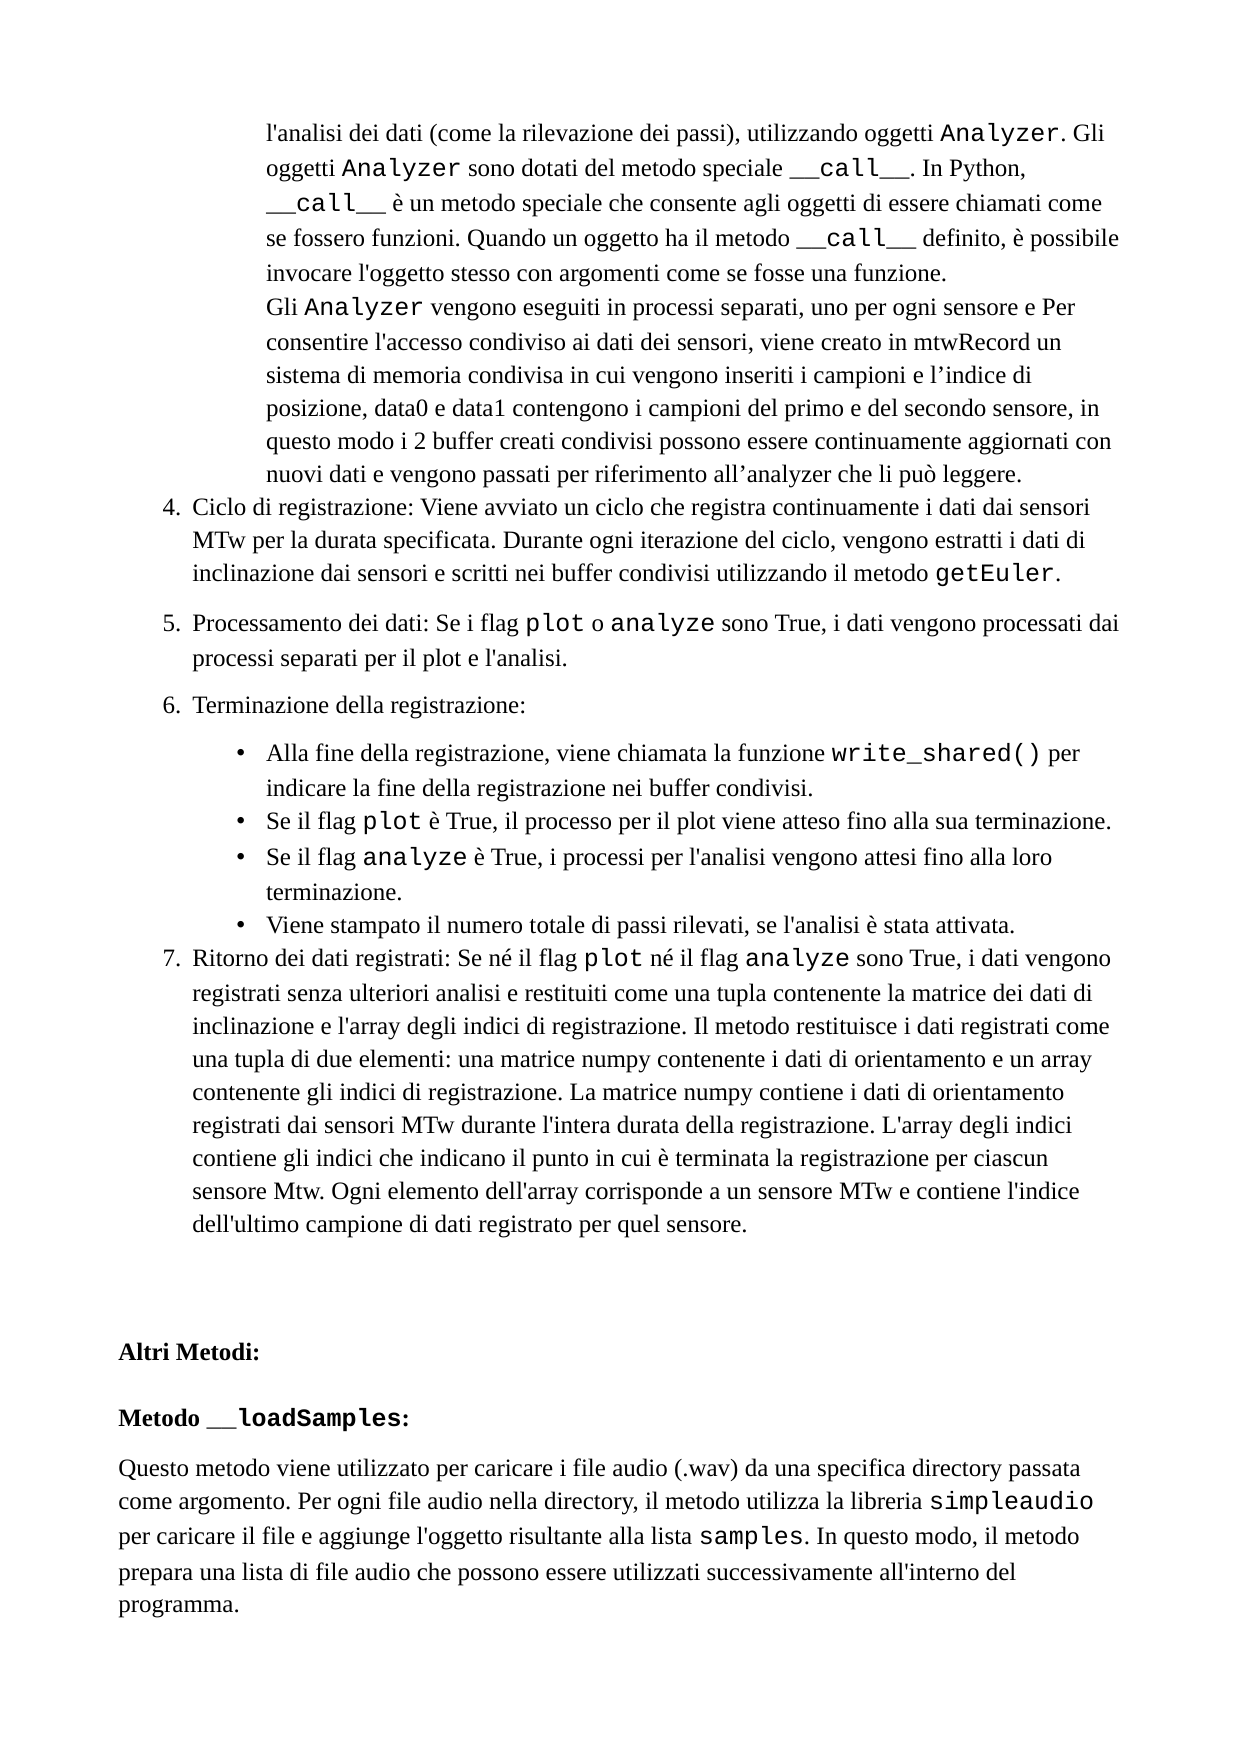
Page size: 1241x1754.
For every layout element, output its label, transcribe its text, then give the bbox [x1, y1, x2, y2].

list Viene stampato il numero totale di passi rilevati, se l'analisi è stata attivata. [236, 910, 1122, 938]
list Terminazione della registrazione: [162, 691, 1122, 719]
list Ritorno dei dati registrati: Se né il flag plot né il flag analyze sono True, i dati vengono registrati senza ulteriori analisi e restituiti come una tupla contenente la matrice dei dati di inclinazione e l'array degli indici di registrazione. Il metodo restituisce i dati registrati come una tupla di due elementi: una matrice numpy contenente i dati di orientamento e un array contenente gli indici di registrazione. La matrice numpy contiene i dati di orientamento registrati dai sensori MTw durante l'intera durata della registrazione. L'array degli indici contiene gli indici che indicano il punto in cui è terminata la registrazione per ciascun sensore Mtw. Ogni elemento dell'array corrisponde a un sensore MTw e contiene l'indice dell'ultimo campione di dati registrato per quel sensore. [162, 943, 1122, 1238]
list Se il flag plot è True, il processo per il plot viene atteso fino alla sua terminazione. [236, 806, 1122, 837]
text Altri Metodi: [118, 1337, 1122, 1366]
list Processamento dei dati: Se i flag plot o analyze sono True, i dati vengono processati dai processi separati per il plot e l'analisi. [162, 608, 1122, 672]
list Se il flag analyze è True, i processi per l'analisi vengono attesi fino alla loro terminazione. [236, 842, 1122, 906]
text Metodo __loadSamples: [118, 1403, 1122, 1434]
list Alla fine della registrazione, viene chiamata la funzione write_shared() per indicare la fine della registrazione nei buffer condivisi. [236, 738, 1122, 802]
text Questo metodo viene utilizzato per caricare i file audio (.wav) da una specifica directory passata come argomento. Per ogni file audio nella directory, il metodo utilizza la libreria simpleaudio per caricare il file e aggiunge l'oggetto risultante alla lista samples. In questo modo, il metodo prepara una lista di file audio che possono essere utilizzati successivamente all'interno del programma. [118, 1453, 1122, 1618]
list Ciclo di registrazione: Viene avviato un ciclo che registra continuamente i dati dai sensori MTw per la durata specificata. Durante ogni iterazione del ciclo, vengono estratti i dati di inclinazione dai sensori e scritti nei buffer condivisi utilizzando il metodo getEuler. [162, 492, 1122, 589]
list l'analisi dei dati (come la rilevazione dei passi), utilizzando oggetti Analyzer. Gli oggetti Analyzer sono dotati del metodo speciale __call__. In Python, __call__ è un metodo speciale che consente agli oggetti di essere chiamati come se fossero funzioni. Quando un oggetto ha il metodo __call__ definito, è possibile invocare l'oggetto stesso con argomenti come se fosse una funzione. [236, 118, 1122, 287]
list Gli Analyzer vengono eseguiti in processi separati, uno per ogni sensore e Per consentire l'accesso condiviso ai dati dei sensori, viene creato in mtwRecord un sistema di memoria condivisa in cui vengono inseriti i campioni e l’indice di posizione, data0 e data1 contengono i campioni del primo e del secondo sensore, in questo modo i 2 buffer creati condivisi possono essere continuamente aggiornati con nuovi dati e vengono passati per riferimento all’analyzer che li può leggere. [236, 292, 1122, 487]
